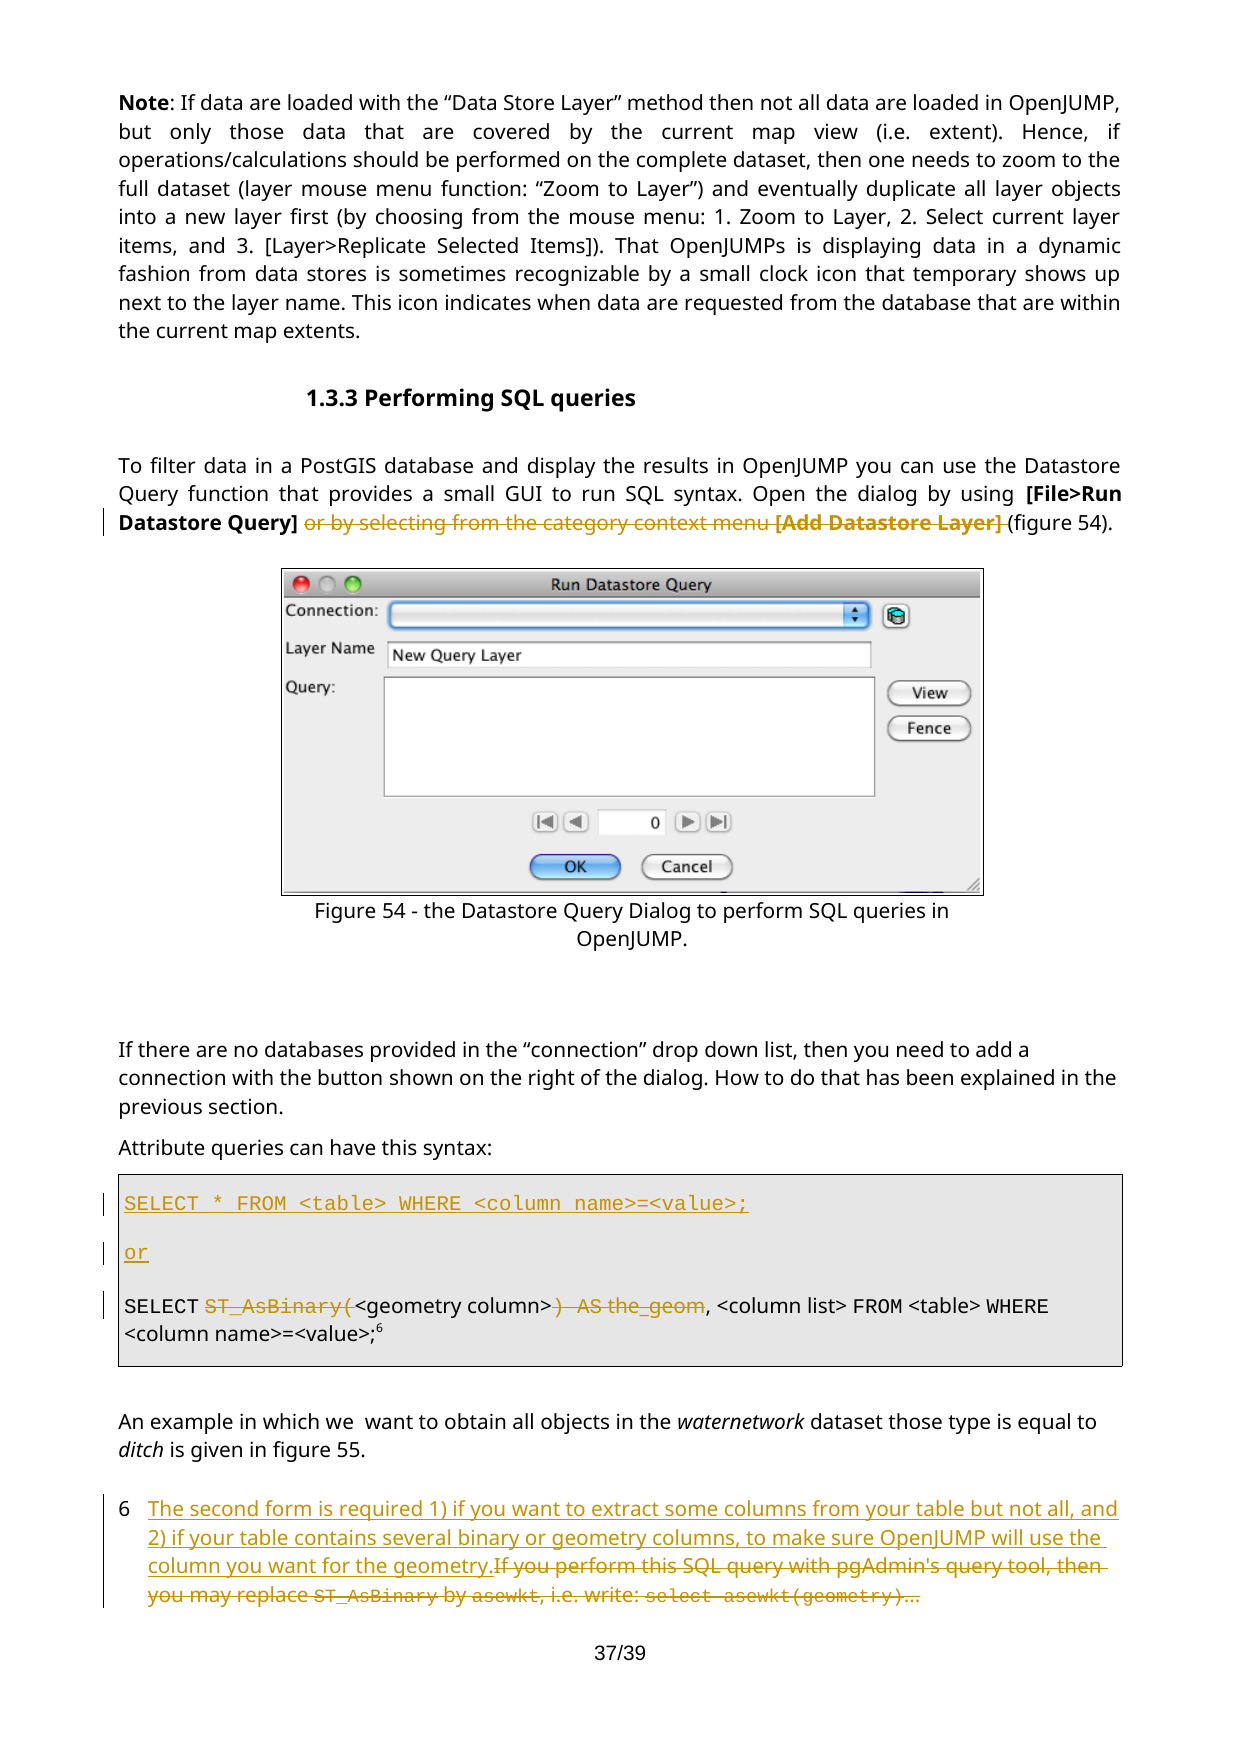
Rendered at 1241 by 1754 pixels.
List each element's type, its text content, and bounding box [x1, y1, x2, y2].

text Figure 54 - the Datastore Query Dialog to perform SQL queries in OpenJUMP. [281, 896, 983, 953]
text An example in which we want to obtain all objects in the waternetwork dataset those type is equal to ditch is given in figure 55. [118, 1407, 1122, 1464]
table_header SELECT * FROM <table> WHERE <column name>=<value>; or SELECT <geometry column>, <column list> FROM <table> WHERE <column name>=<value>; [119, 1175, 1122, 1366]
text If there are no databases provided in the “connection” drop down list, then you need to add a connection with the button shown on the right of the dialog. How to do that has been explained in the previous section. [118, 1035, 1122, 1120]
text To filter data in a PostGIS database and display the results in OpenJUMP you can use the Datastore Query function that provides a small GUI to run SQL syntax. Open the dialog by using [File>Run Datastore Query] (figure 54). [118, 451, 1122, 536]
text Note: If data are loaded with the “Data Store Layer” method then not all data are loaded in OpenJUMP, but only those data that are covered by the current map view (i.e. extent). Hence, if operations/calculations should be performed on the complete dataset, then one needs to zoom to the full dataset (layer mouse menu function: “Zoom to Layer”) and eventually duplicate all layer objects into a new layer first (by choosing from the mouse menu: 1. Zoom to Layer, 2. Select current layer items, and 3. [Layer>Replicate Selected Items]). That OpenJUMPs is displaying data in a dynamic fashion from data stores is sometimes recognizable by a small clock icon that temporary shows up next to the layer name. This icon indicates when data are requested from the database that are within the current map extents. [118, 88, 1122, 344]
text Attribute queries can have this syntax: [118, 1133, 1122, 1161]
picture [283, 571, 981, 893]
list 1.3.3 Performing SQL queries [268, 382, 1122, 413]
